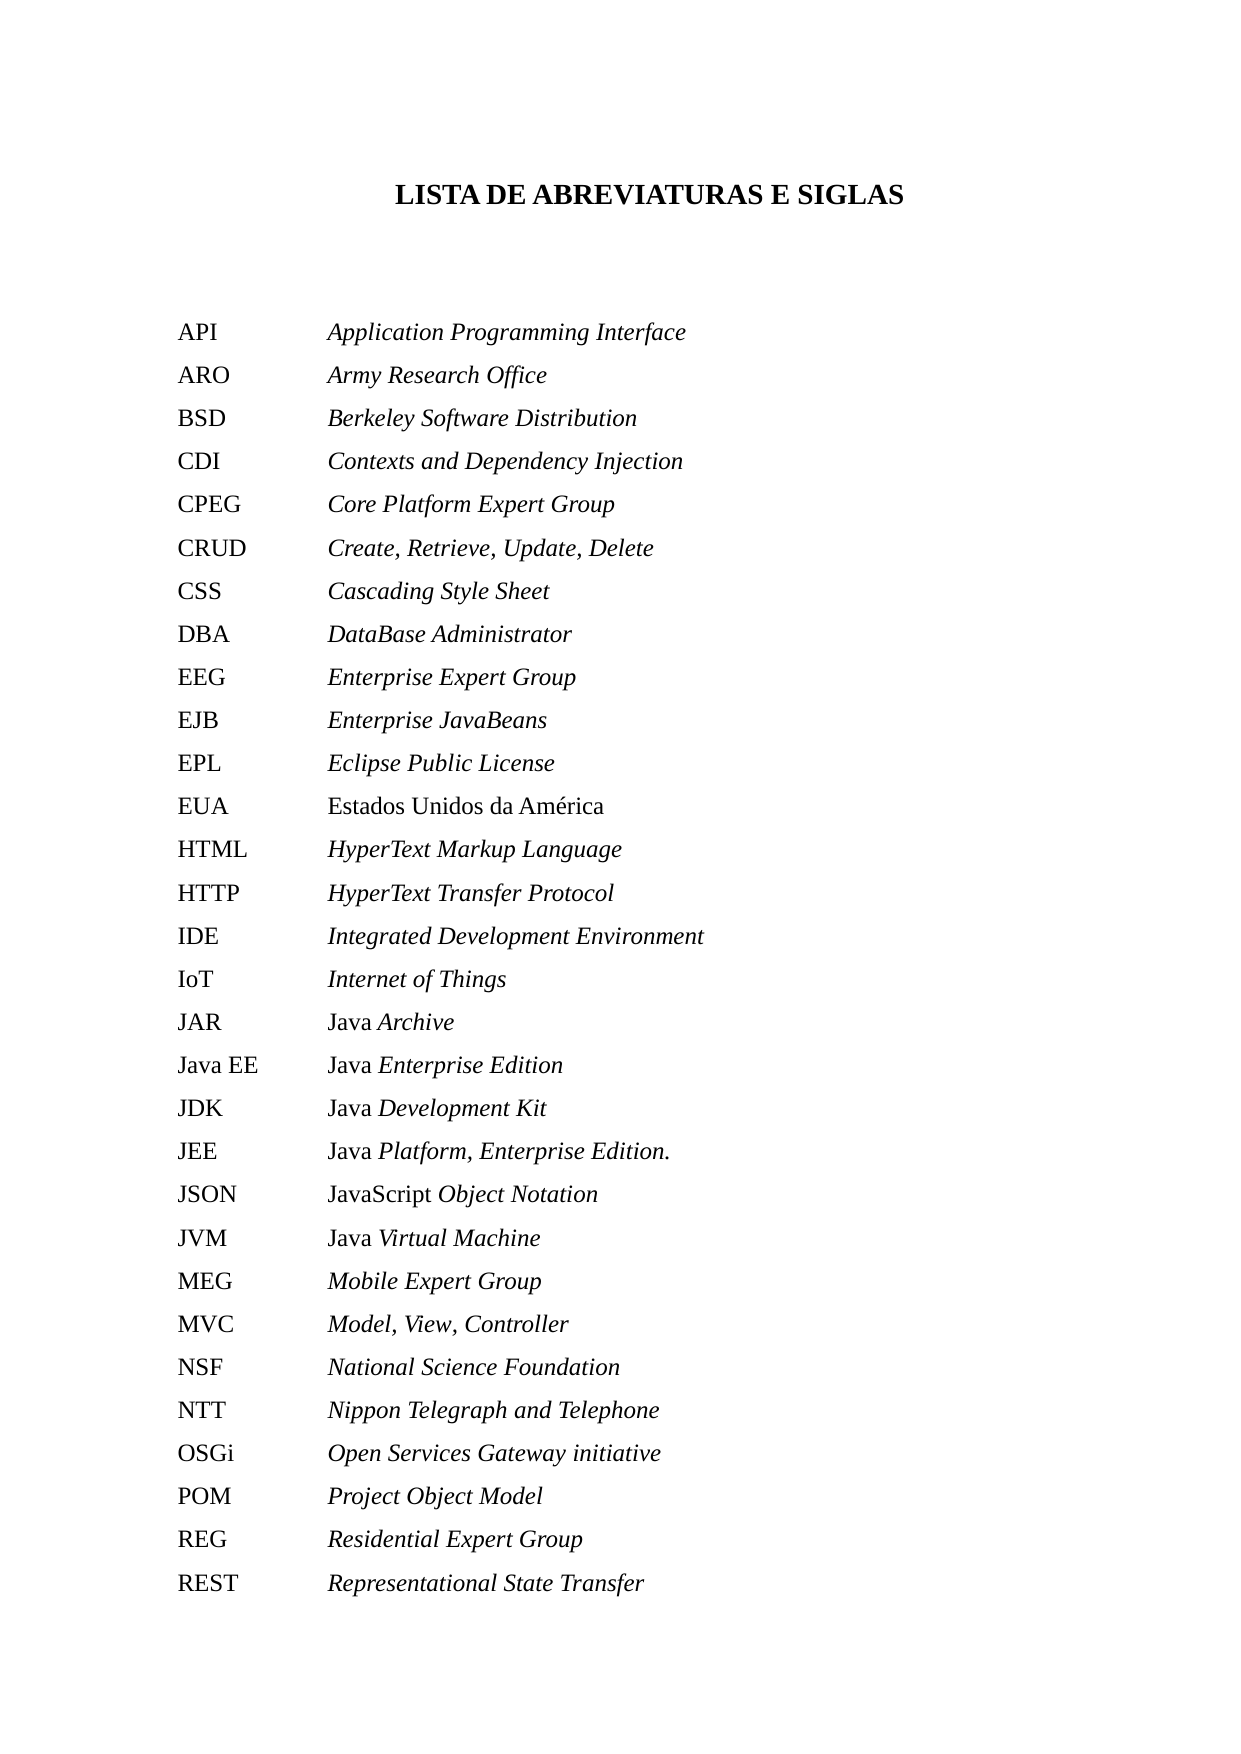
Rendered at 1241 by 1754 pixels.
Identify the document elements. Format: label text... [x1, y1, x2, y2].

text REST Representational State Transfer [177, 1568, 1122, 1596]
text NTT Nippon Telegraph and Telephone [177, 1395, 1122, 1424]
text POM Project Object Model [177, 1481, 1122, 1510]
text CSS Cascading Style Sheet [177, 576, 1122, 604]
text ARO Army Research Office [177, 360, 1122, 389]
text CRUD Create, Retrieve, Update, Delete [177, 533, 1122, 561]
text API Application Programming Interface [177, 317, 1122, 346]
text JSON JavaScript Object Notation [177, 1179, 1122, 1208]
text EUA Estados Unidos da América [177, 791, 1122, 820]
text NSF National Science Foundation [177, 1352, 1122, 1381]
text HTTP HyperText Transfer Protocol [177, 878, 1122, 906]
text EPL Eclipse Public License [177, 748, 1122, 777]
text IoT Internet of Things [177, 964, 1122, 993]
text EJB Enterprise JavaBeans [177, 705, 1122, 734]
text MEG Mobile Expert Group [177, 1266, 1122, 1294]
text JEE Java Platform, Enterprise Edition. [177, 1136, 1122, 1165]
text JAR Java Archive [177, 1007, 1122, 1036]
text CPEG Core Platform Expert Group [177, 489, 1122, 518]
text BSD Berkeley Software Distribution [177, 403, 1122, 432]
text OSGi Open Services Gateway initiative [177, 1438, 1122, 1467]
text DBA DataBase Administrator [177, 619, 1122, 648]
text MVC Model, View, Controller [177, 1309, 1122, 1338]
text JVM Java Virtual Machine [177, 1223, 1122, 1251]
text CDI Contexts and Dependency Injection [177, 446, 1122, 475]
text HTML HyperText Markup Language [177, 834, 1122, 863]
text IDE Integrated Development Environment [177, 921, 1122, 949]
text Java EE Java Enterprise Edition [177, 1050, 1122, 1079]
text REG Residential Expert Group [177, 1524, 1122, 1553]
text JDK Java Development Kit [177, 1093, 1122, 1122]
text EEG Enterprise Expert Group [177, 662, 1122, 691]
list Lista de abreviaturas e siglas [177, 177, 1122, 211]
